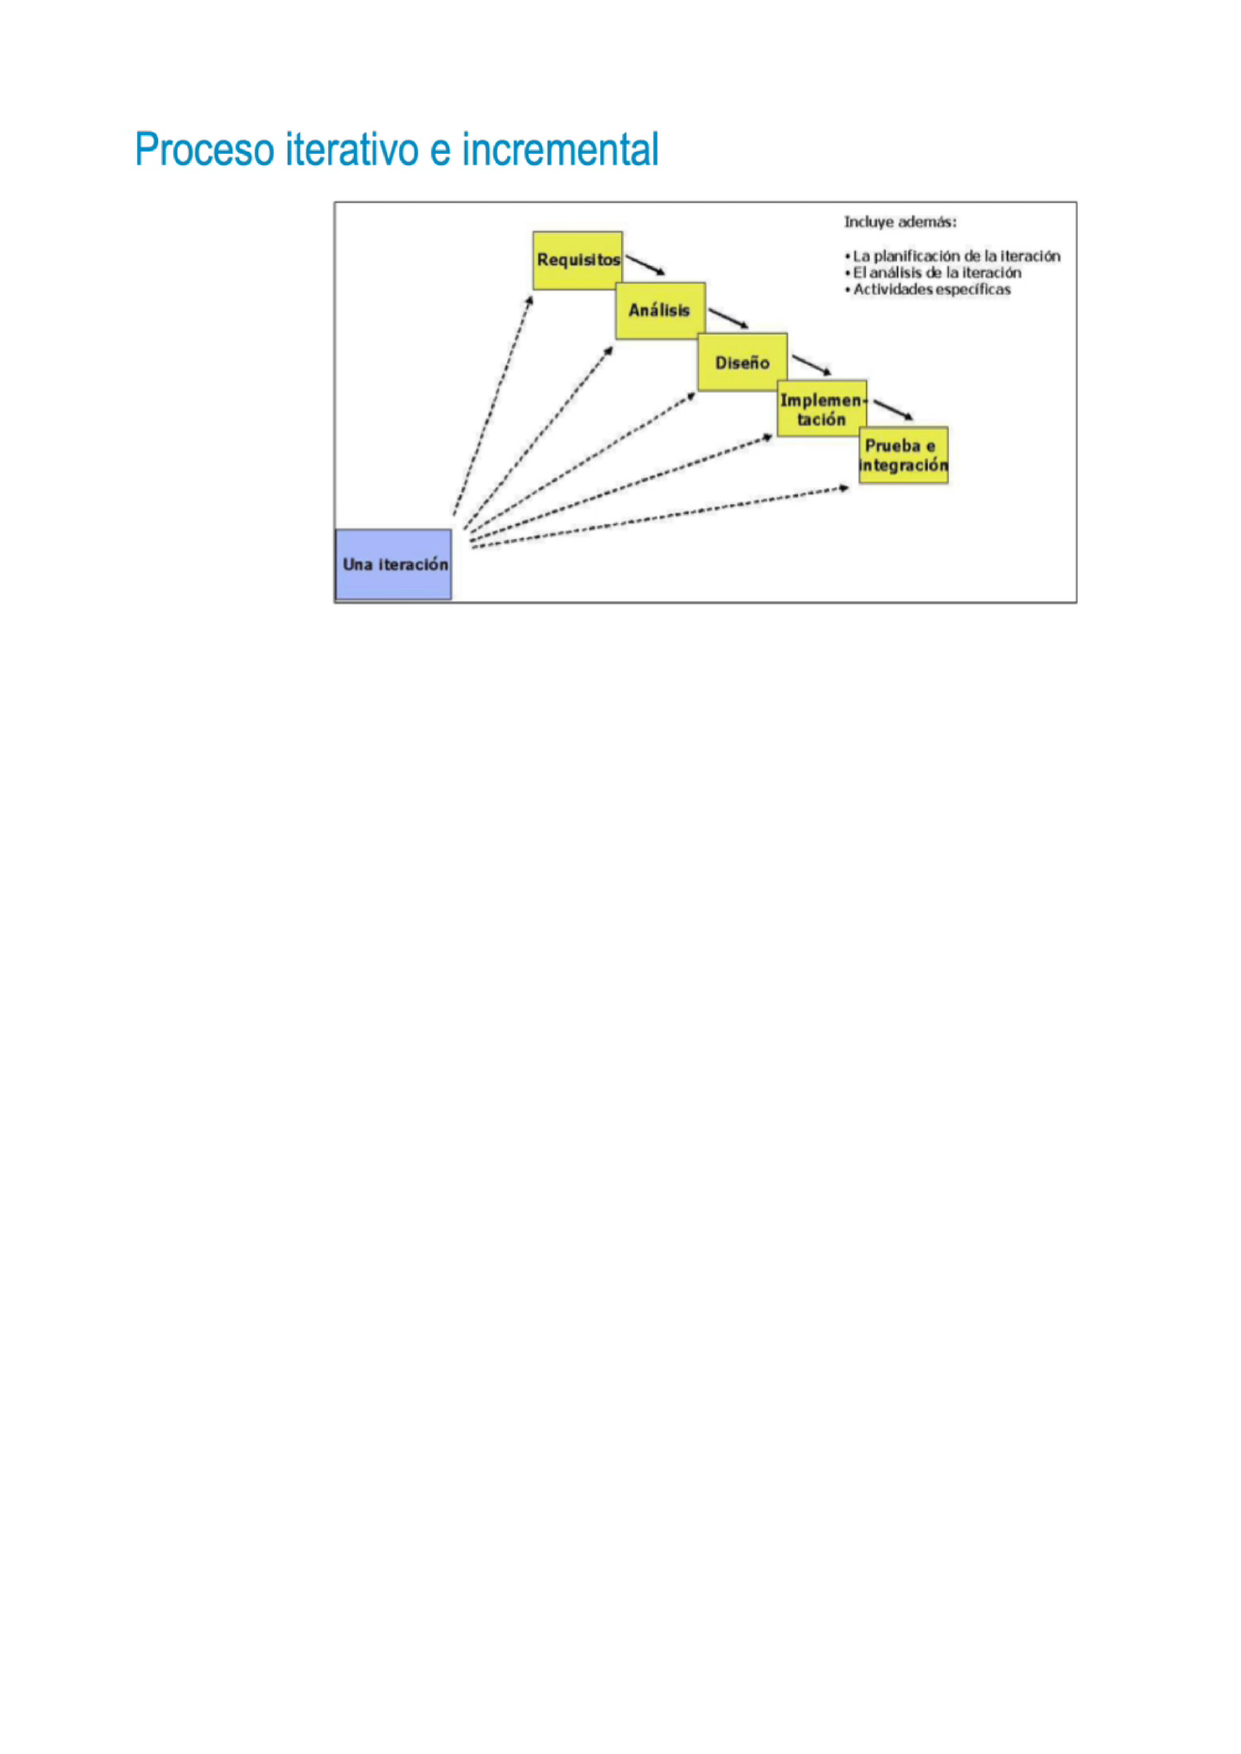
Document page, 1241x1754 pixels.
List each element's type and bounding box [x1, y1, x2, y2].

picture [118, 118, 1123, 621]
